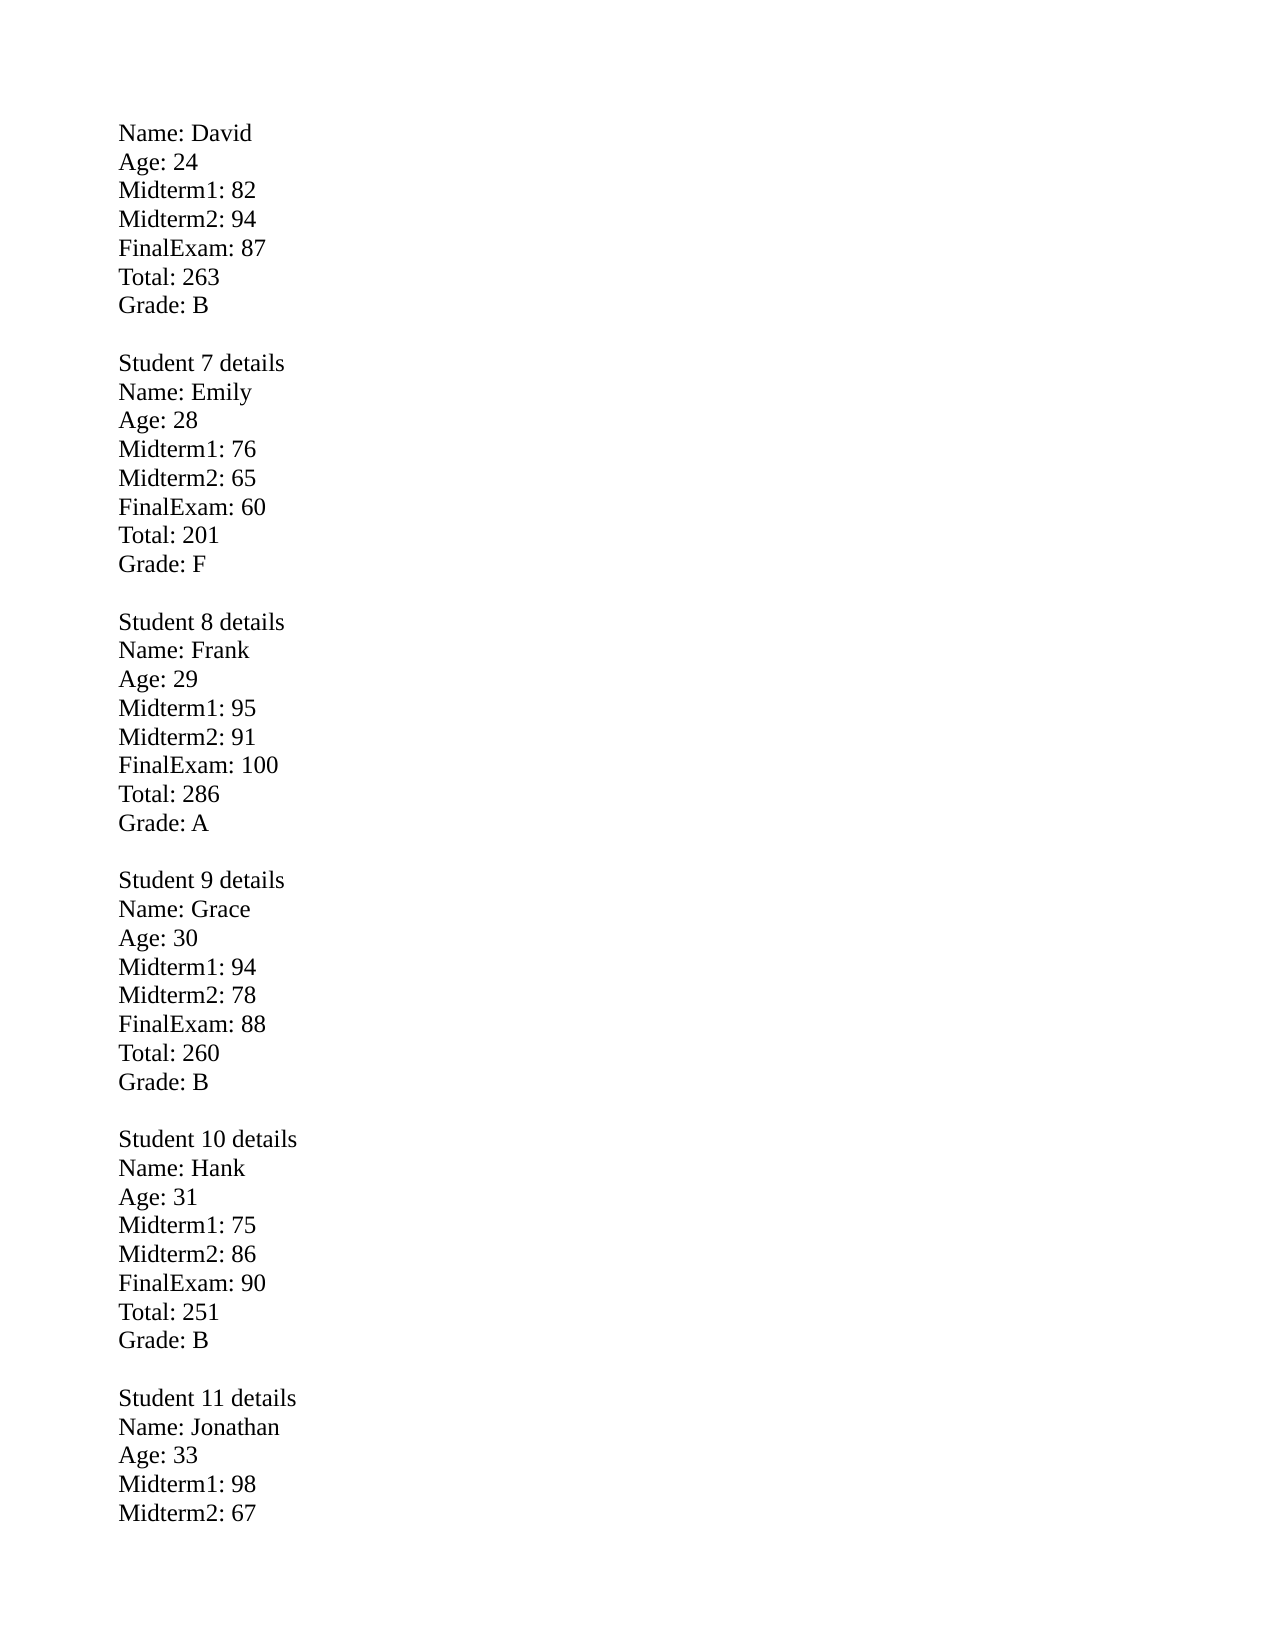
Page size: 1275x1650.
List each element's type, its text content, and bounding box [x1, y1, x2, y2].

text Student 11 details [118, 1383, 1157, 1412]
text FinalExam: 87 [118, 233, 1157, 262]
text Midterm2: 78 [118, 981, 1157, 1009]
text Grade: B [118, 1067, 1157, 1096]
text Name: Frank [118, 636, 1157, 664]
text Total: 201 [118, 521, 1157, 549]
text Grade: B [118, 291, 1157, 319]
text FinalExam: 60 [118, 492, 1157, 521]
text FinalExam: 100 [118, 751, 1157, 779]
text Grade: B [118, 1326, 1157, 1354]
text Midterm2: 86 [118, 1239, 1157, 1268]
text Age: 28 [118, 406, 1157, 434]
text Midterm2: 91 [118, 722, 1157, 751]
text Midterm2: 94 [118, 204, 1157, 233]
text Midterm1: 82 [118, 176, 1157, 204]
text Age: 31 [118, 1182, 1157, 1211]
text Name: Emily [118, 377, 1157, 406]
text Student 7 details [118, 348, 1157, 377]
text FinalExam: 88 [118, 1009, 1157, 1038]
text Student 9 details [118, 866, 1157, 894]
text Name: David [118, 118, 1157, 147]
text Total: 263 [118, 262, 1157, 291]
text FinalExam: 90 [118, 1268, 1157, 1297]
text Grade: F [118, 549, 1157, 578]
text Midterm1: 76 [118, 434, 1157, 463]
text Age: 30 [118, 923, 1157, 952]
text Age: 29 [118, 664, 1157, 693]
text Name: Grace [118, 894, 1157, 923]
text Student 8 details [118, 607, 1157, 636]
text Midterm1: 75 [118, 1211, 1157, 1239]
text Midterm1: 98 [118, 1469, 1157, 1498]
text Name: Jonathan [118, 1412, 1157, 1441]
text Midterm2: 65 [118, 463, 1157, 492]
text Name: Hank [118, 1153, 1157, 1182]
text Age: 24 [118, 147, 1157, 176]
text Midterm2: 67 [118, 1498, 1157, 1527]
text Grade: A [118, 808, 1157, 837]
text Total: 251 [118, 1297, 1157, 1326]
text Student 10 details [118, 1124, 1157, 1153]
text Age: 33 [118, 1441, 1157, 1469]
text Total: 260 [118, 1038, 1157, 1067]
text Total: 286 [118, 779, 1157, 808]
text Midterm1: 94 [118, 952, 1157, 981]
text Midterm1: 95 [118, 693, 1157, 722]
